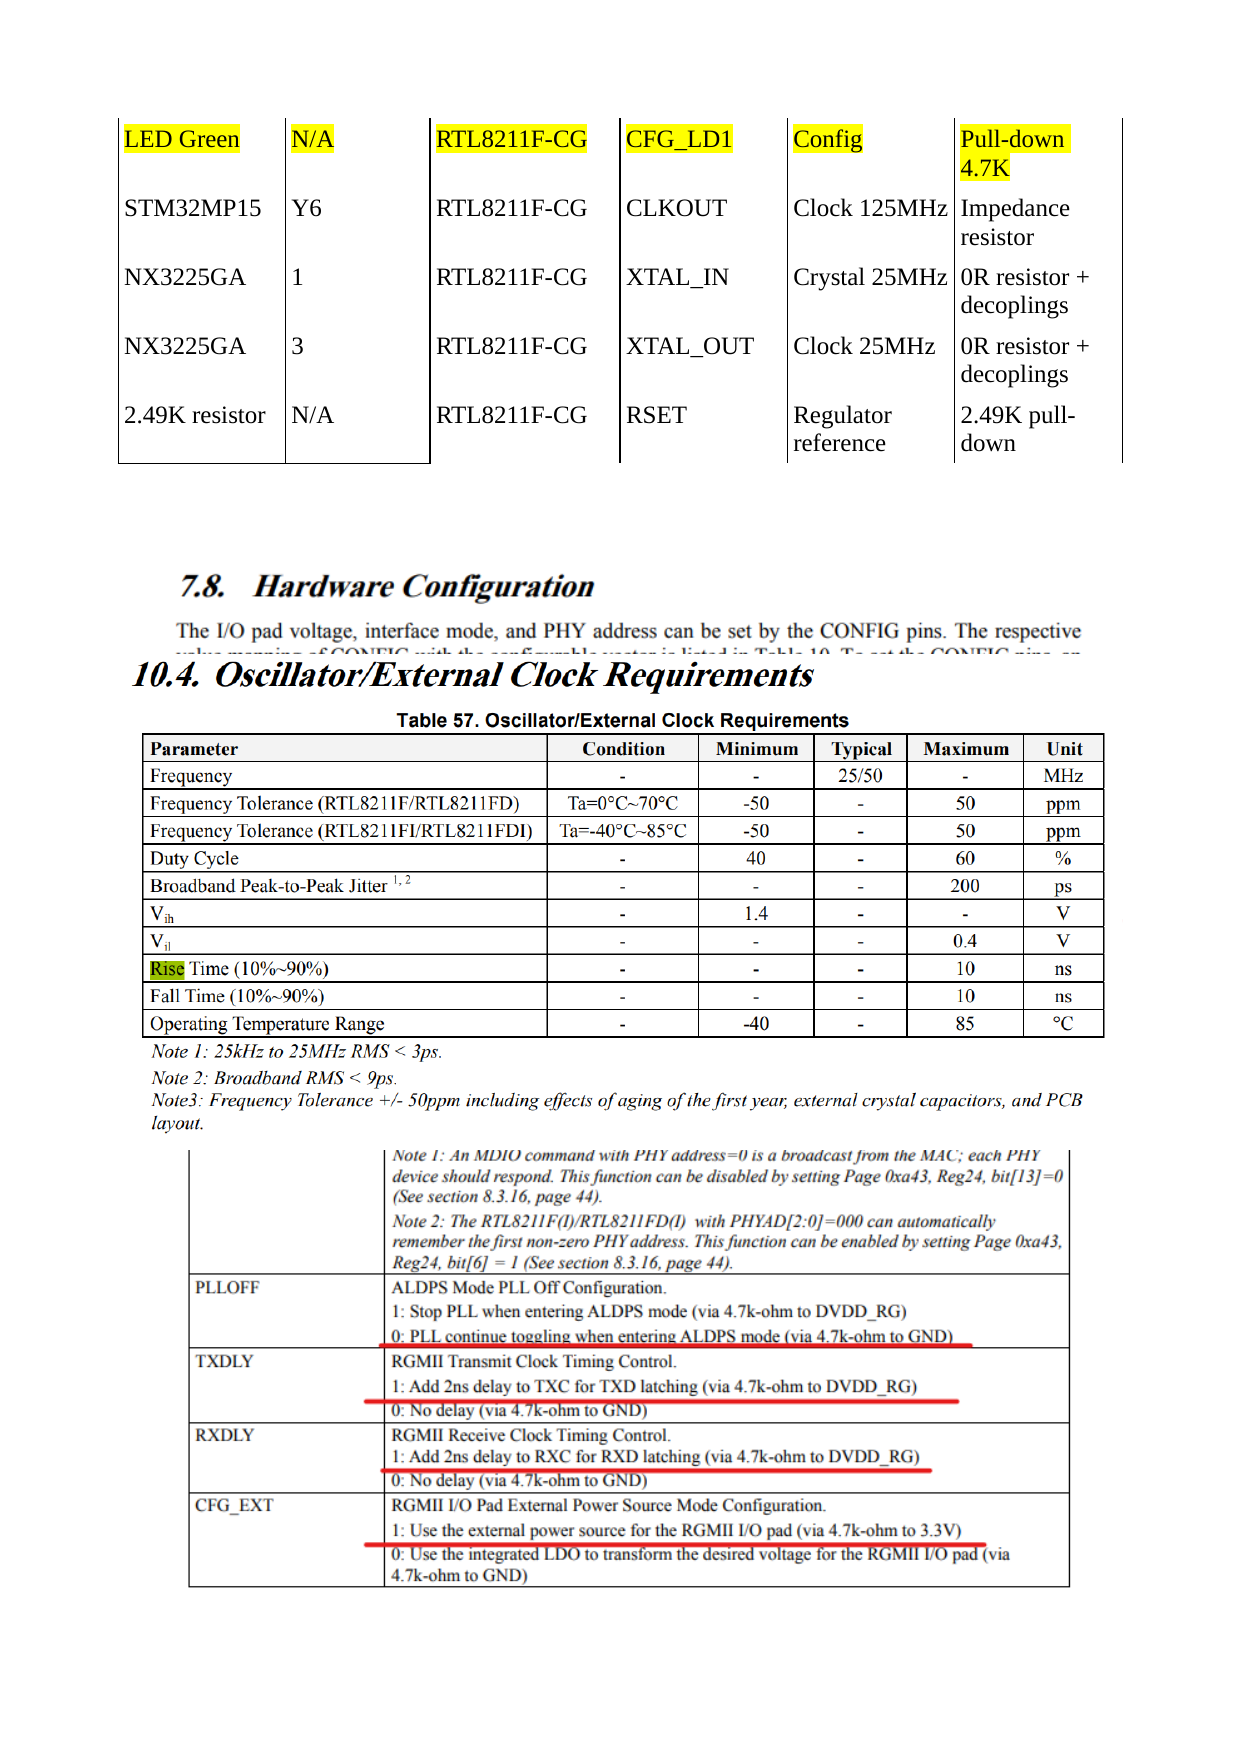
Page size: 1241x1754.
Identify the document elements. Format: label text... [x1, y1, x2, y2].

table_cell 2.49K resistor [119, 394, 285, 463]
table_cell Regulator reference [788, 394, 954, 463]
table_cell XTAL_IN [621, 256, 787, 325]
table_cell RSET [621, 394, 787, 463]
table_cell Clock 125MHz [788, 187, 954, 256]
table_cell Crystal 25MHz [788, 256, 954, 325]
table_cell Impedance resistor [955, 187, 1122, 256]
table_cell Config [788, 118, 954, 187]
table_cell STM32MP15 [119, 187, 285, 256]
table_cell N/A [286, 394, 429, 463]
table_cell RTL8211F-CG [431, 394, 619, 463]
table_cell CLKOUT [621, 187, 787, 256]
table_cell 3 [286, 325, 429, 394]
table_cell CFG_LD1 [621, 118, 787, 187]
table_cell 1 [286, 256, 429, 325]
table_cell NX3225GA [119, 256, 285, 325]
table_cell RTL8211F-CG [431, 187, 619, 256]
table_cell Y6 [286, 187, 429, 256]
table_cell XTAL_OUT [621, 325, 787, 394]
table_cell Clock 25MHz [788, 325, 954, 394]
table_cell RTL8211F-CG [431, 325, 619, 394]
table_cell NX3225GA [119, 325, 285, 394]
table_cell 2.49K pull-down [955, 394, 1122, 463]
table_cell 0R resistor + decoplings [955, 256, 1122, 325]
table_cell N/A [286, 118, 429, 187]
table_cell Pull-down 4.7K [955, 118, 1122, 187]
table_cell RTL8211F-CG [431, 118, 619, 187]
table_cell LED Green [119, 118, 285, 187]
table_cell 0R resistor + decoplings [955, 325, 1122, 394]
table_cell RTL8211F-CG [431, 256, 619, 325]
